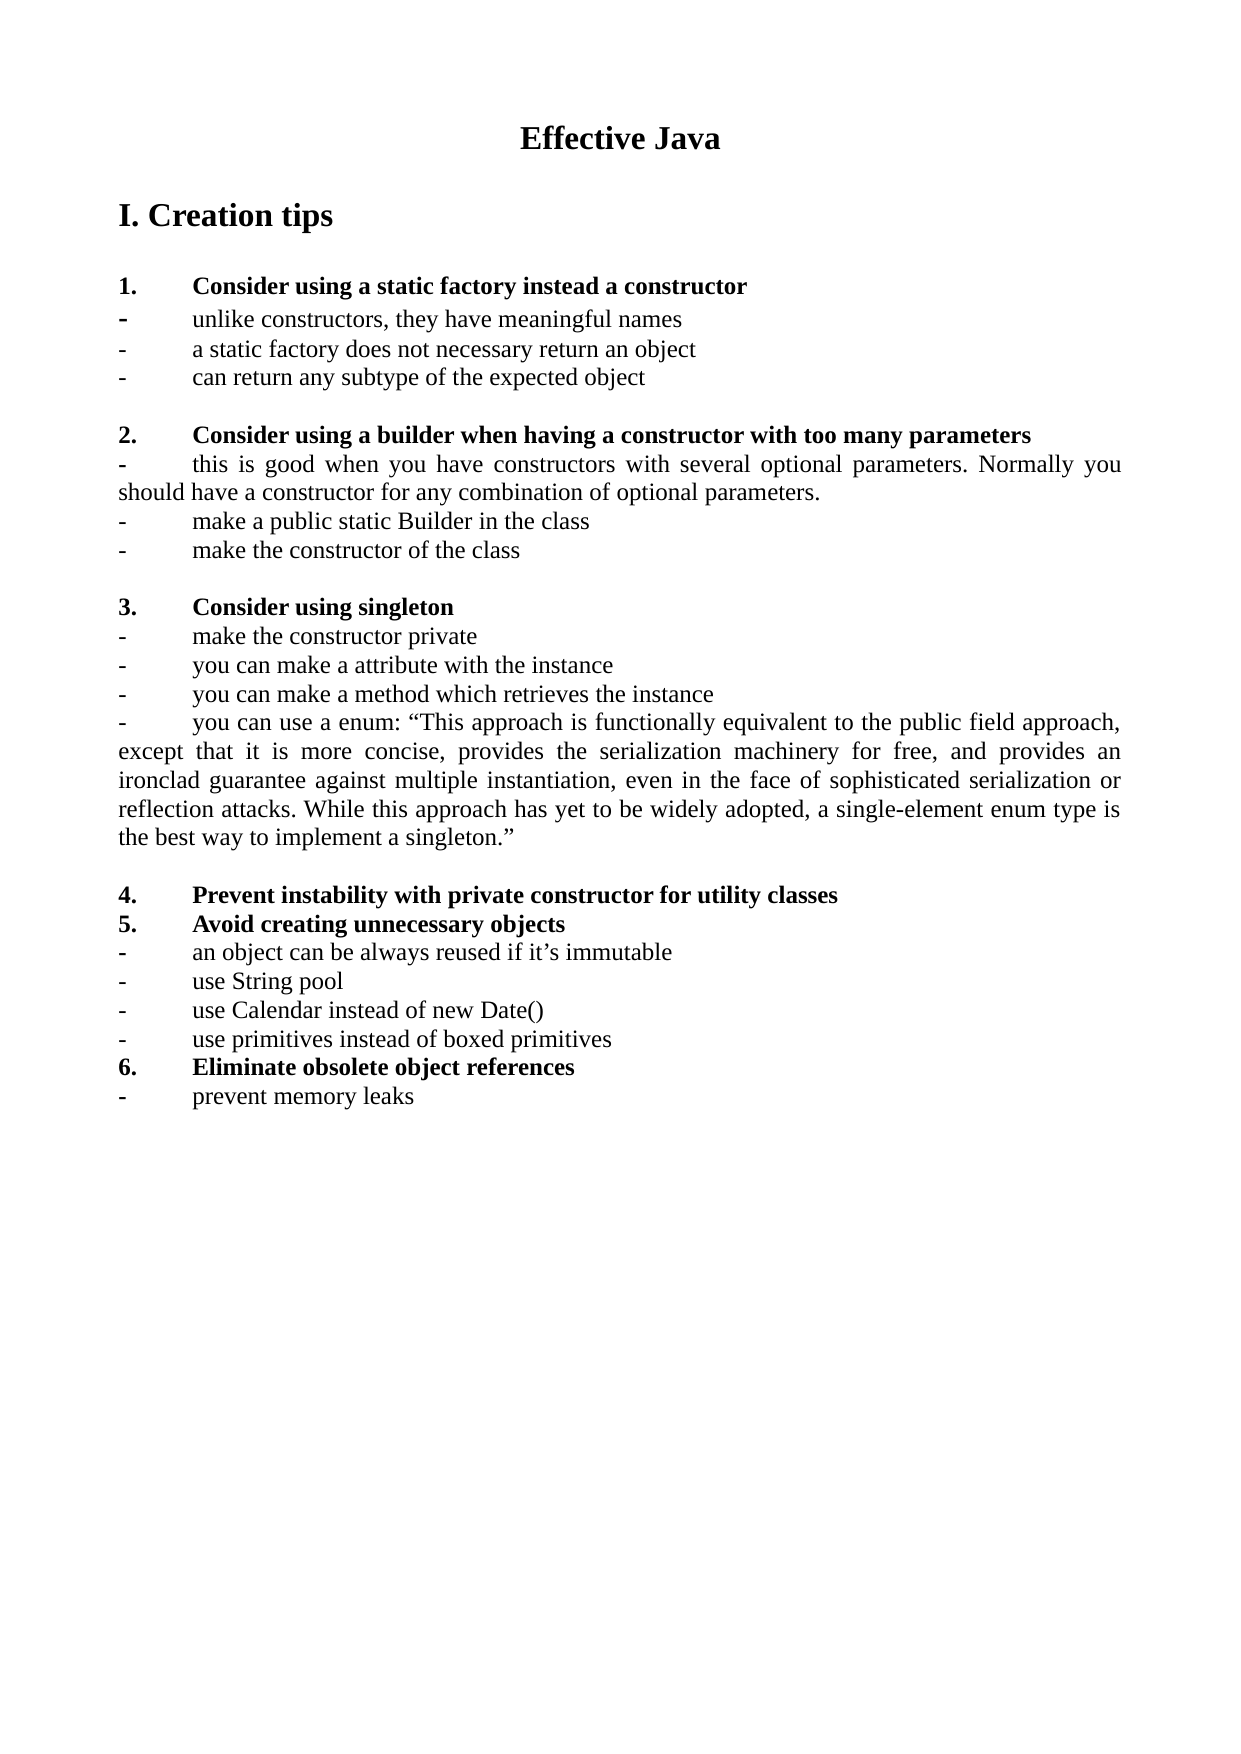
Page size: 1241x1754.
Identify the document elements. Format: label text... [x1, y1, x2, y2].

text Effective Java [118, 118, 1122, 156]
text 6. Eliminate obsolete object references [118, 1052, 1122, 1081]
text - make a public static Builder in the class [118, 506, 1122, 535]
text - make the constructor of the class [118, 535, 1122, 564]
text 3. Consider using singleton [118, 592, 1122, 621]
text - can return any subtype of the expected object [118, 362, 1122, 391]
text - use primitives instead of boxed primitives [118, 1024, 1122, 1052]
text - an object can be always reused if it’s immutable [118, 937, 1122, 966]
text I. Creation tips [118, 195, 1122, 233]
text - you can use a enum: “This approach is functionally equivalent to the public field approach, except that it is more concise, provides the serialization machinery for free, and provides an ironclad guarantee against multiple instantiation, even in the face of sophisticated serialization or reflection attacks. While this approach has yet to be widely adopted, a single-element enum type is the best way to implement a singleton.” [118, 707, 1122, 851]
text - use Calendar instead of new Date() [118, 995, 1122, 1024]
text - you can make a attribute with the instance [118, 650, 1122, 679]
text - you can make a method which retrieves the instance [118, 679, 1122, 707]
text 4. Prevent instability with private constructor for utility classes [118, 880, 1122, 909]
text - a static factory does not necessary return an object [118, 334, 1122, 362]
text - this is good when you have constructors with several optional parameters. Normally you should have a constructor for any combination of optional parameters. [118, 449, 1122, 506]
text - use String pool [118, 966, 1122, 995]
text 5. Avoid creating unnecessary objects [118, 909, 1122, 937]
text - prevent memory leaks [118, 1081, 1122, 1110]
text 2. Consider using a builder when having a constructor with too many parameters [118, 420, 1122, 449]
text 1. Consider using a static factory instead a constructor [118, 271, 1122, 300]
text - make the constructor private [118, 621, 1122, 650]
text - unlike constructors, they have meaningful names [118, 300, 1122, 334]
